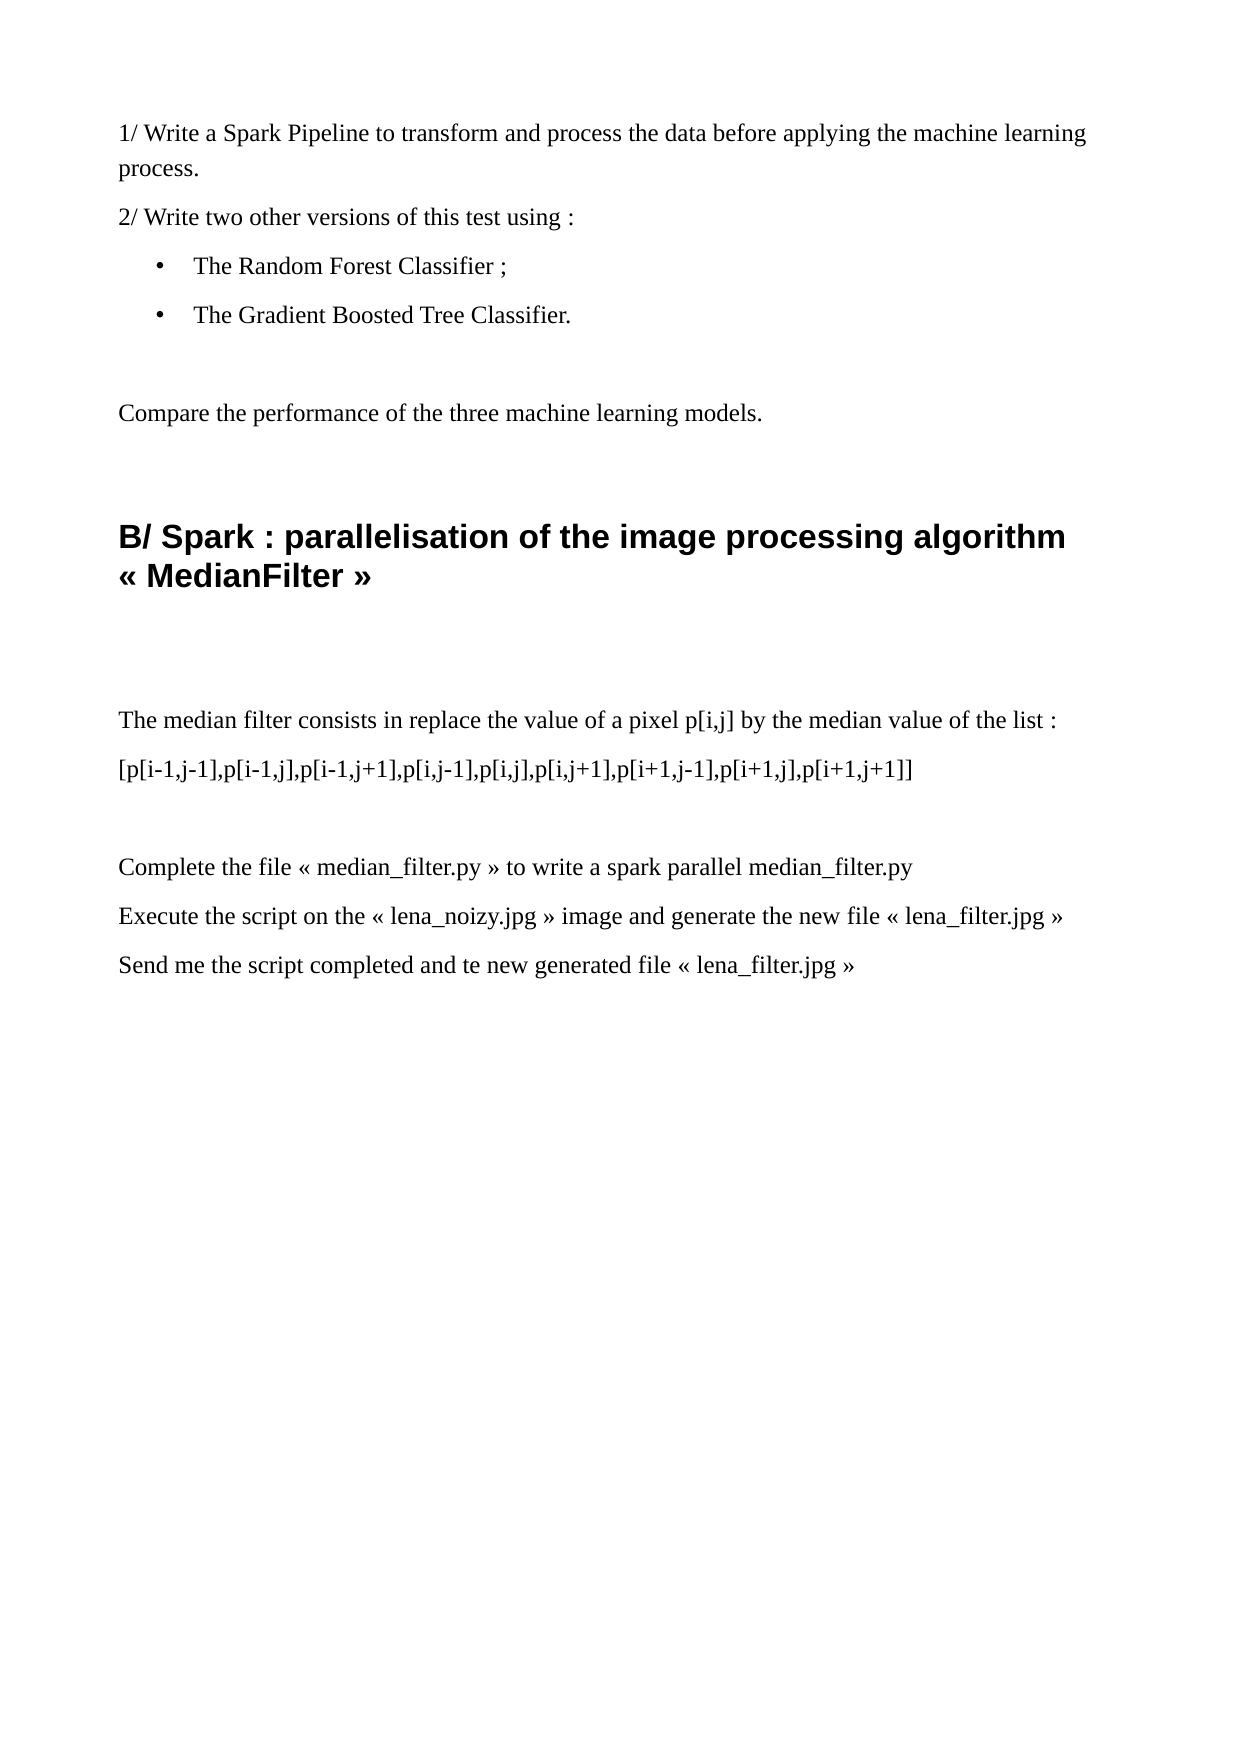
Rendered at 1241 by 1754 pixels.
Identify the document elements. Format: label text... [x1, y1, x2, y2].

subtitle B/ Spark : parallelisation of the image processing algorithm « MedianFilter » [118, 517, 1122, 594]
text [p[i-1,j-1],p[i-1,j],p[i-1,j+1],p[i,j-1],p[i,j],p[i,j+1],p[i+1,j-1],p[i+1,j],p[i+1,j+1]] [118, 754, 1122, 783]
text The median filter consists in replace the value of a pixel p[i,j] by the median value of the list : [118, 705, 1122, 733]
text Execute the script on the « lena_noizy.jpg » image and generate the new file « lena_filter.jpg » [118, 901, 1122, 930]
text Complete the file « median_filter.py » to write a spark parallel median_filter.py [118, 852, 1122, 881]
text 1/ Write a Spark Pipeline to transform and process the data before applying the machine learning process. [118, 118, 1122, 181]
text Compare the performance of the three machine learning models. [118, 398, 1122, 427]
list The Random Forest Classifier ; [156, 251, 1122, 279]
text 2/ Write two other versions of this test using : [118, 202, 1122, 230]
text Send me the script completed and te new generated file « lena_filter.jpg » [118, 950, 1122, 979]
list The Gradient Boosted Tree Classifier. [156, 300, 1122, 328]
